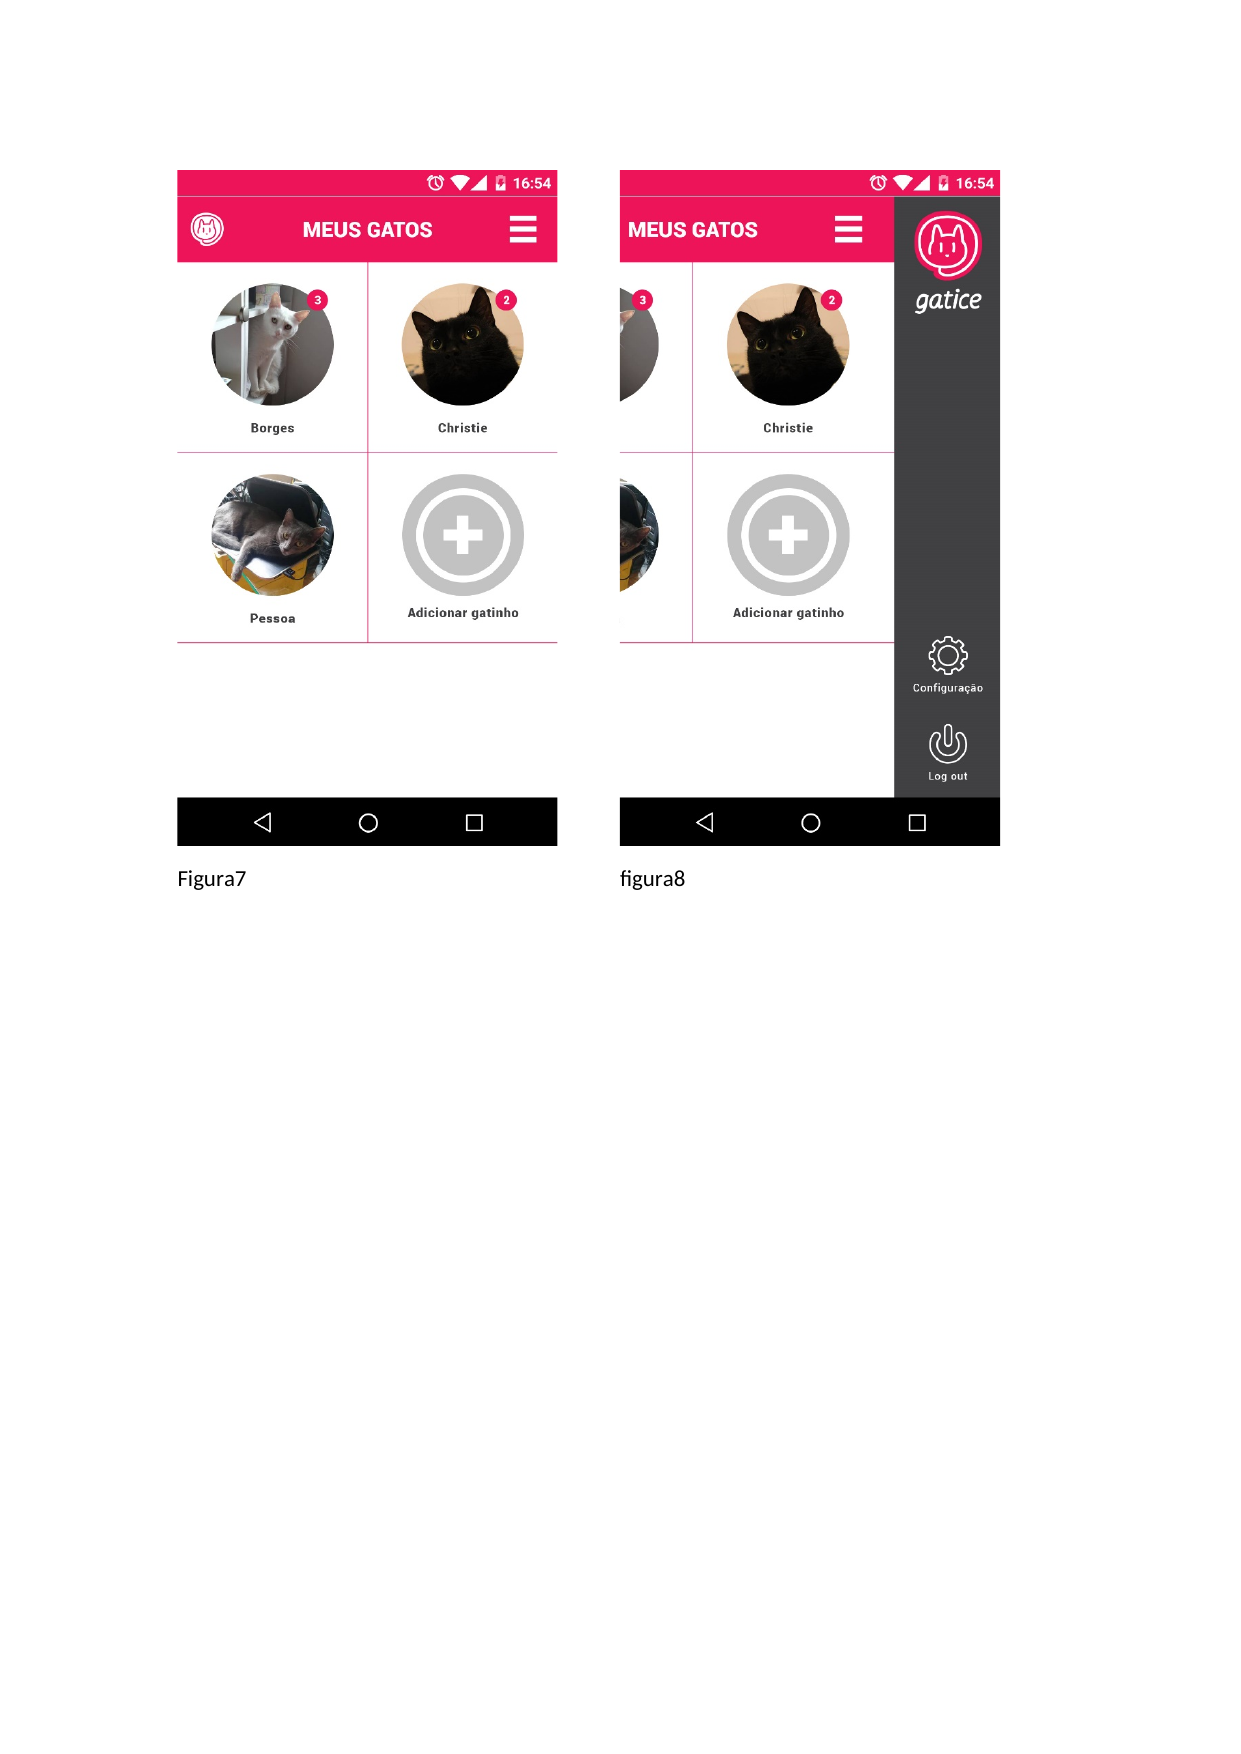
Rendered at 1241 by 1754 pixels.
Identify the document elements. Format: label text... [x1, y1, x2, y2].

picture [177, 170, 558, 846]
text Figura7 figura8 [177, 864, 1063, 893]
picture [619, 170, 1001, 846]
